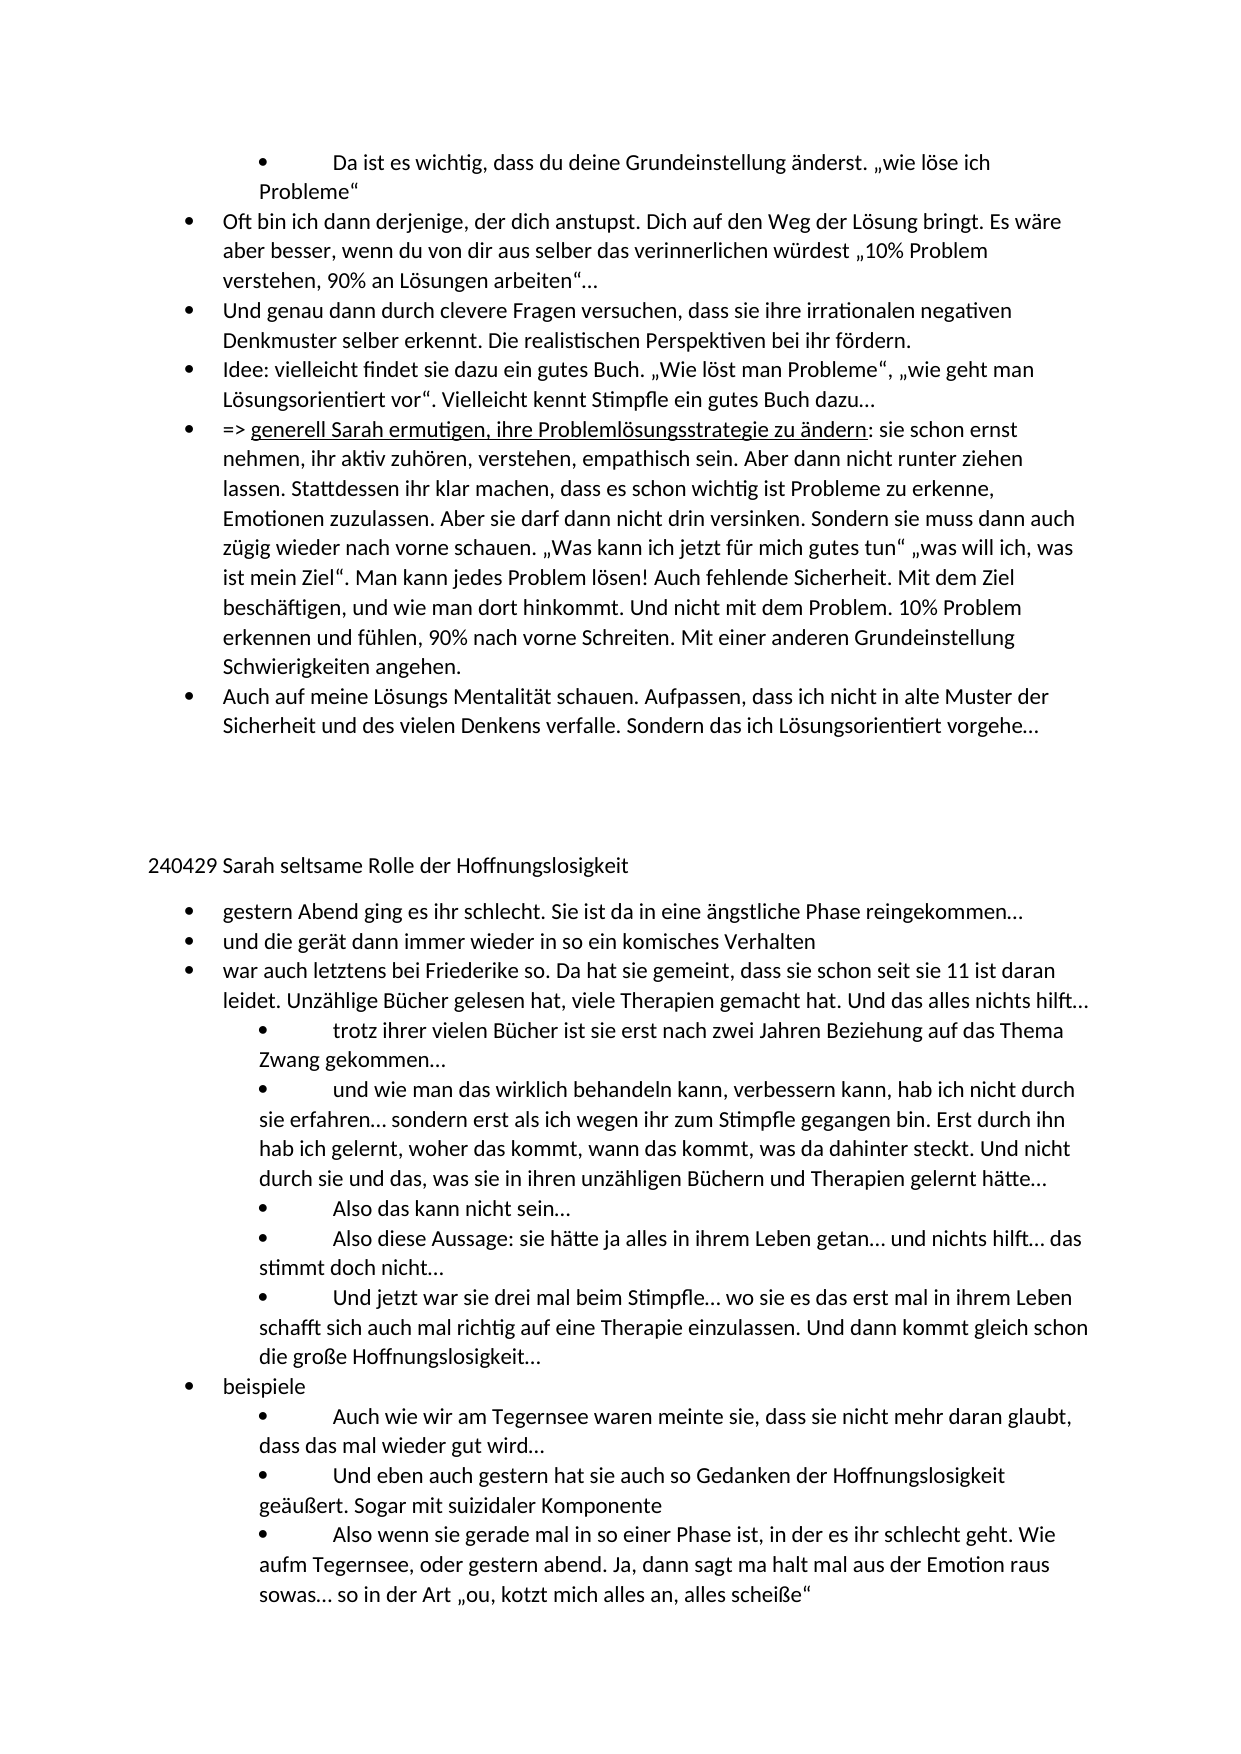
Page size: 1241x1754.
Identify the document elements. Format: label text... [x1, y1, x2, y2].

list Auch wie wir am Tegernsee waren meinte sie, dass sie nicht mehr daran glaubt, dass das mal wieder gut wird… [259, 1402, 1093, 1459]
list trotz ihrer vielen Bücher ist sie erst nach zwei Jahren Beziehung auf das Thema Zwang gekommen… [259, 1016, 1093, 1073]
list Also diese Aussage: sie hätte ja alles in ihrem Leben getan… und nichts hilft… das stimmt doch nicht… [259, 1224, 1093, 1281]
list und wie man das wirklich behandeln kann, verbessern kann, hab ich nicht durch sie erfahren… sondern erst als ich wegen ihr zum Stimpfle gegangen bin. Erst durch ihn hab ich gelernt, woher das kommt, wann das kommt, was da dahinter steckt. Und nicht durch sie und das, was sie in ihren unzähligen Büchern und Therapien gelernt hätte… [259, 1075, 1093, 1192]
list => generell Sarah ermutigen, ihre Problemlösungsstrategie zu ändern: sie schon ernst nehmen, ihr aktiv zuhören, verstehen, empathisch sein. Aber dann nicht runter ziehen lassen. Stattdessen ihr klar machen, dass es schon wichtig ist Probleme zu erkenne, Emotionen zuzulassen. Aber sie darf dann nicht drin versinken. Sondern sie muss dann auch zügig wieder nach vorne schauen. „Was kann ich jetzt für mich gutes tun“ „was will ich, was ist mein Ziel“. Man kann jedes Problem lösen! Auch fehlende Sicherheit. Mit dem Ziel beschäftigen, und wie man dort hinkommt. Und nicht mit dem Problem. 10% Problem erkennen und fühlen, 90% nach vorne Schreiten. Mit einer anderen Grundeinstellung Schwierigkeiten angehen. [185, 415, 1093, 680]
text 240429 Sarah seltsame Rolle der Hoffnungslosigkeit [148, 851, 1093, 879]
list beispiele [185, 1372, 1093, 1400]
list und die gerät dann immer wieder in so ein komisches Verhalten [185, 927, 1093, 955]
list Also das kann nicht sein… [259, 1194, 1093, 1222]
list Und jetzt war sie drei mal beim Stimpfle… wo sie es das erst mal in ihrem Leben schafft sich auch mal richtig auf eine Therapie einzulassen. Und dann kommt gleich schon die große Hoffnungslosigkeit… [259, 1283, 1093, 1370]
list Oft bin ich dann derjenige, der dich anstupst. Dich auf den Weg der Lösung bringt. Es wäre aber besser, wenn du von dir aus selber das verinnerlichen würdest „10% Problem verstehen, 90% an Lösungen arbeiten“… [185, 207, 1093, 294]
list Und eben auch gestern hat sie auch so Gedanken der Hoffnungslosigkeit geäußert. Sogar mit suizidaler Komponente [259, 1461, 1093, 1519]
list Und genau dann durch clevere Fragen versuchen, dass sie ihre irrationalen negativen Denkmuster selber erkennt. Die realistischen Perspektiven bei ihr fördern. [185, 296, 1093, 354]
list Also wenn sie gerade mal in so einer Phase ist, in der es ihr schlecht geht. Wie aufm Tegernsee, oder gestern abend. Ja, dann sagt ma halt mal aus der Emotion raus sowas… so in der Art „ou, kotzt mich alles an, alles scheiße“ [259, 1521, 1093, 1608]
list war auch letztens bei Friederike so. Da hat sie gemeint, dass sie schon seit sie 11 ist daran leidet. Unzählige Bücher gelesen hat, viele Therapien gemacht hat. Und das alles nichts hilft… [185, 956, 1093, 1014]
list Da ist es wichtig, dass du deine Grundeinstellung änderst. „wie löse ich Probleme“ [259, 148, 1093, 205]
list Auch auf meine Lösungs Mentalität schauen. Aufpassen, dass ich nicht in alte Muster der Sicherheit und des vielen Denkens verfalle. Sondern das ich Lösungsorientiert vorgehe… [185, 682, 1093, 740]
list gestern Abend ging es ihr schlecht. Sie ist da in eine ängstliche Phase reingekommen… [185, 897, 1093, 925]
list Idee: vielleicht findet sie dazu ein gutes Buch. „Wie löst man Probleme“, „wie geht man Lösungsorientiert vor“. Vielleicht kennt Stimpfle ein gutes Buch dazu… [185, 355, 1093, 413]
